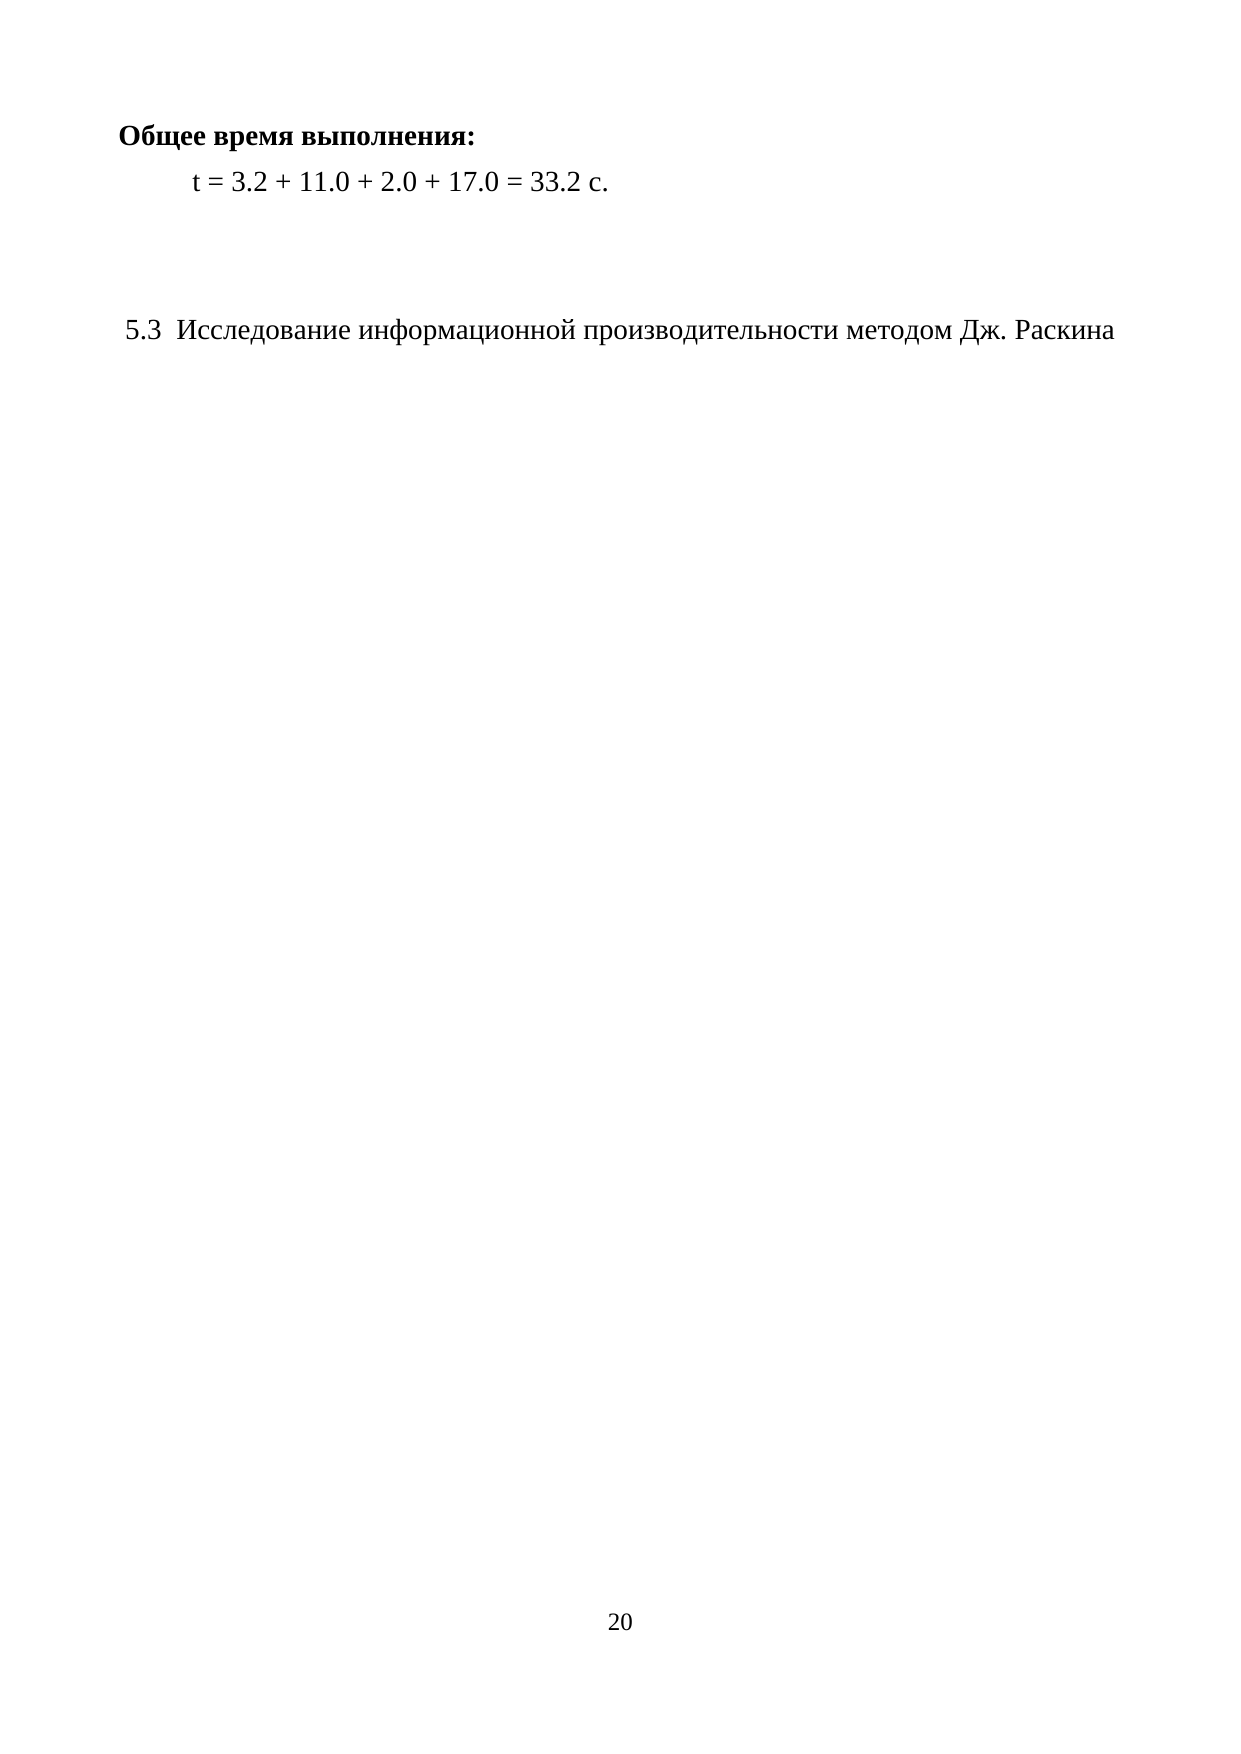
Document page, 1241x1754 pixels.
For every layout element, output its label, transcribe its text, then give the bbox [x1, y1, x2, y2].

subtitle Общее время выполнения: [118, 118, 1122, 152]
text t = 3.2 + 11.0 + 2.0 + 17.0 = 33.2 с. [118, 164, 1122, 198]
text 5.3 Исследование информационной производительности методом Дж. Раскина [118, 312, 1122, 346]
